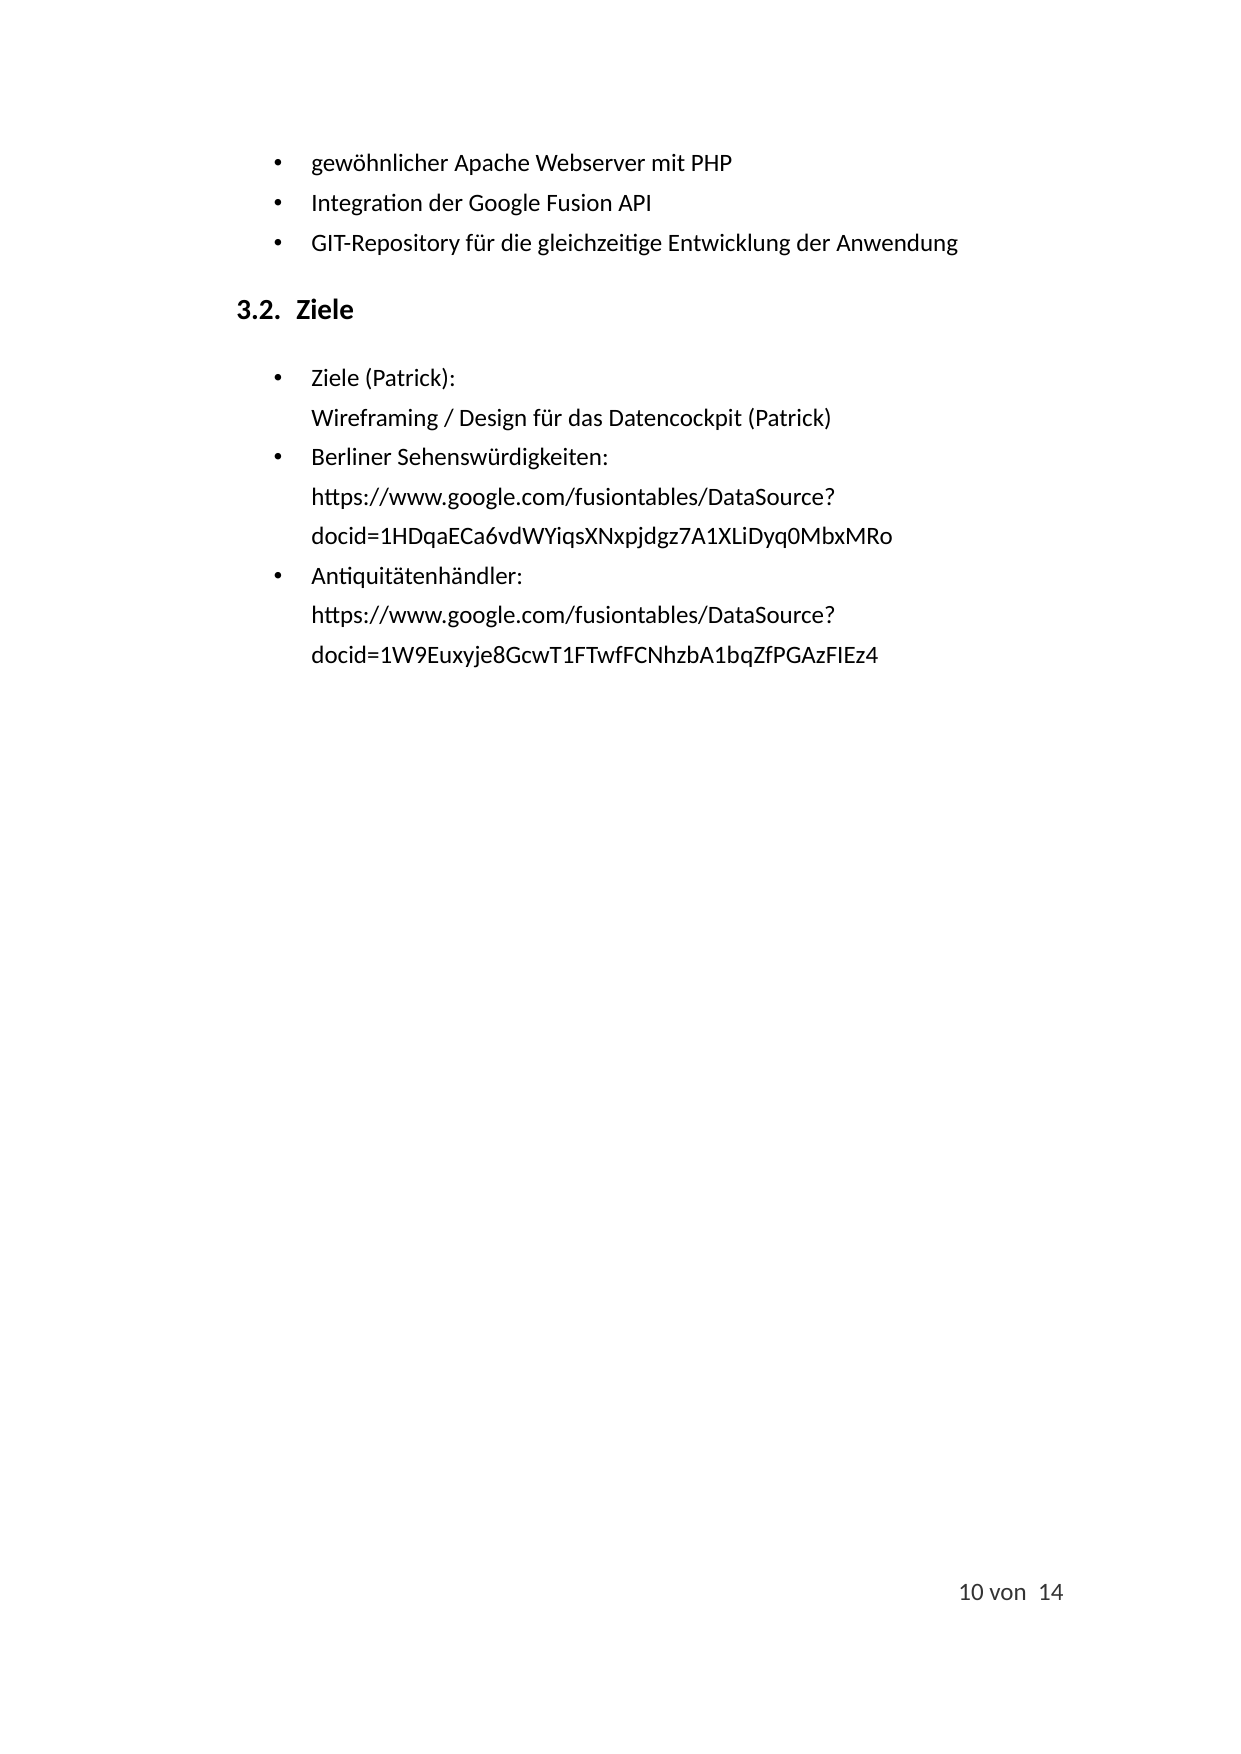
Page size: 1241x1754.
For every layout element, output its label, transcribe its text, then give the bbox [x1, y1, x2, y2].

list gewöhnlicher Apache Webserver mit PHP [274, 148, 1063, 178]
list Ziele (Patrick): [274, 362, 1063, 393]
list Wireframing / Design für das Datencockpit (Patrick) [274, 402, 1063, 432]
list https://www.google.com/fusiontables/DataSource?docid=1W9Euxyje8GcwT1FTwfFCNhzbA1b­qZfPGAzFIEz4 [274, 600, 1063, 670]
list Berliner Sehenswürdigkeiten: [274, 441, 1063, 472]
list Integration der Google Fusion API [274, 187, 1063, 218]
list https://www.google.com/fusiontables/DataSource?docid=1HDqaECa6vdWYiqsXNxpjdgz7A1XLi­Dyq0MbxMRo [274, 481, 1063, 551]
list GIT-Repository für die gleichzeitige Entwicklung der Anwendung [274, 227, 1063, 257]
subtitle Ziele [236, 291, 1063, 327]
list Antiquitätenhändler: [274, 560, 1063, 591]
